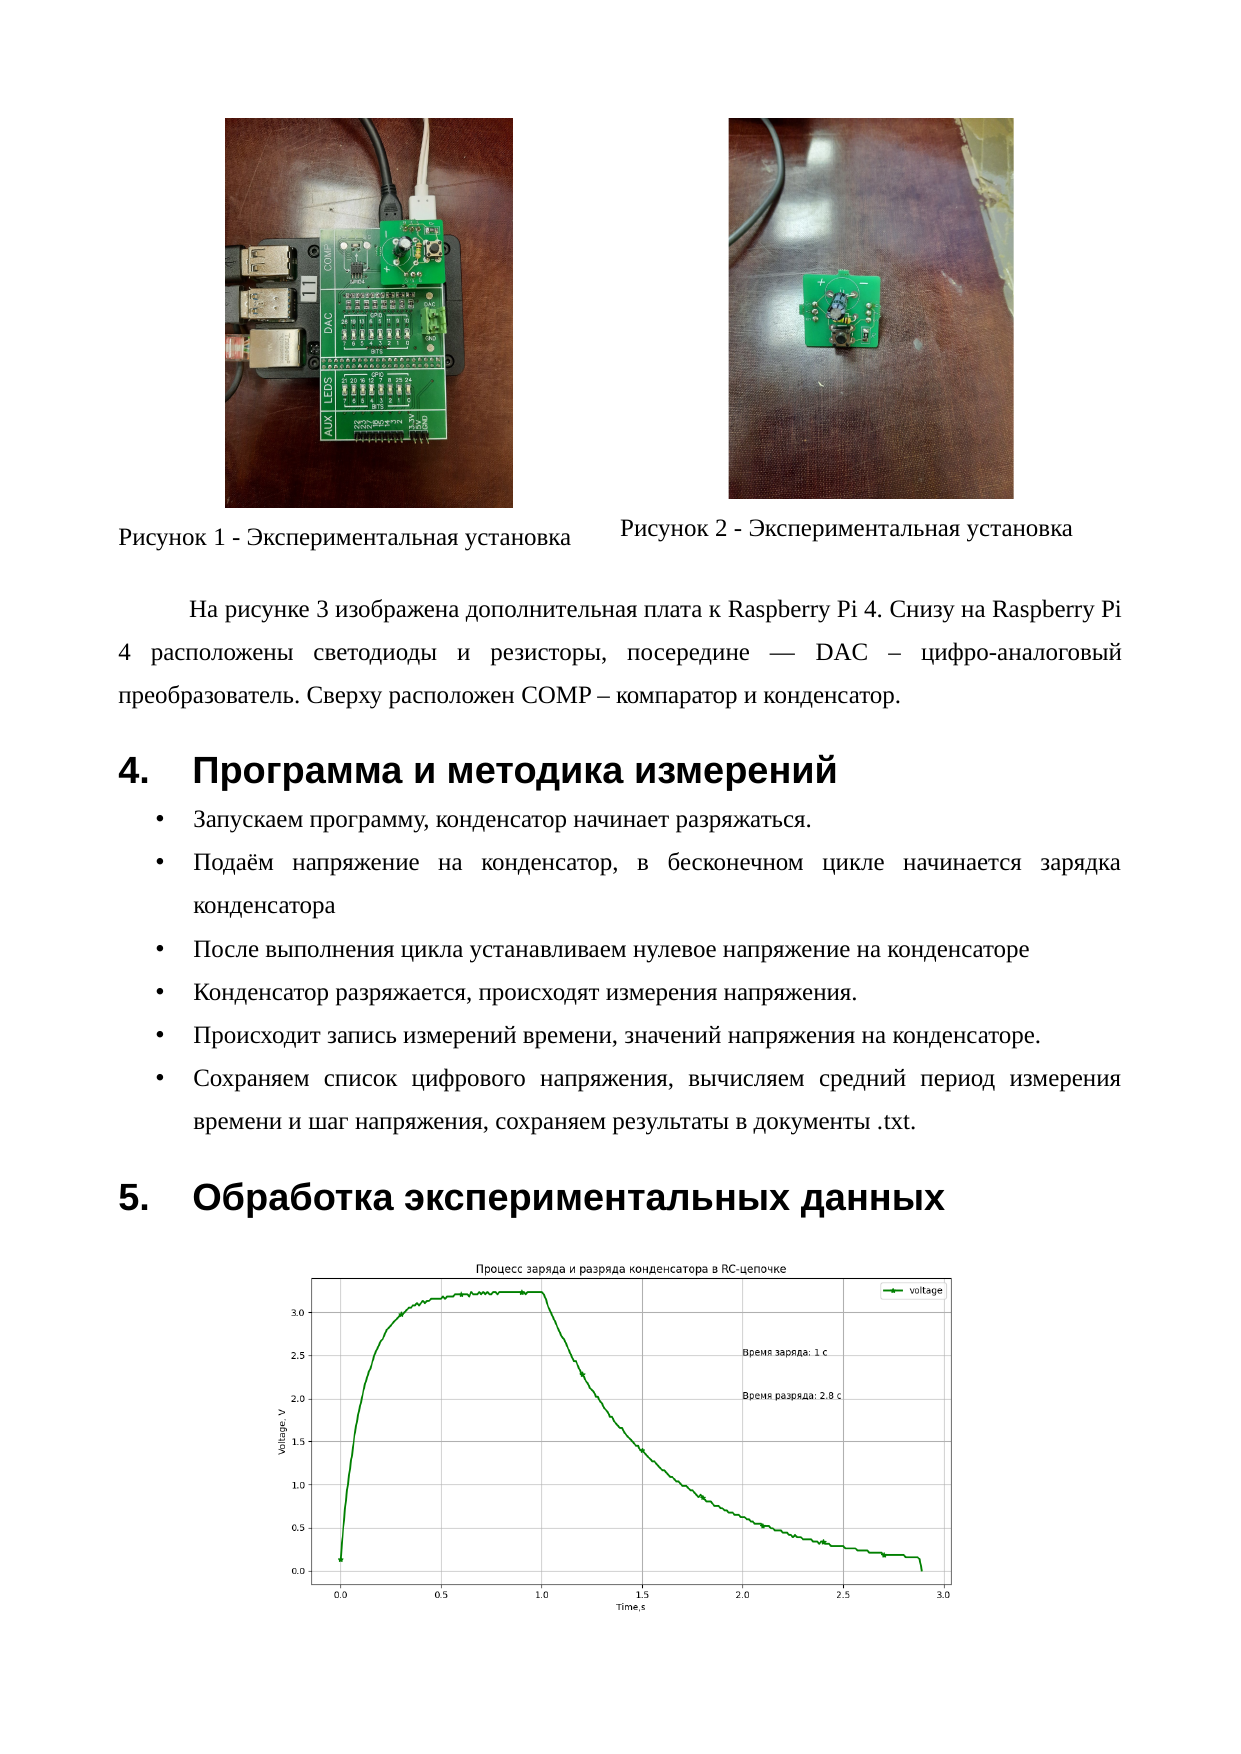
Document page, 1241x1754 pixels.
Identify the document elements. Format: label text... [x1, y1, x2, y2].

picture [728, 118, 1014, 499]
table_header Рисунок 1 - Экспериментальная установка [118, 118, 620, 551]
table_header Рисунок 2 - Экспериментальная установка [620, 118, 1122, 551]
picture [208, 1230, 1033, 1628]
list Конденсатор разряжается, происходят измерения напряжения. [156, 977, 1122, 1006]
text На рисунке 3 изображена дополнительная плата к Raspberry Pi 4. Снизу на Raspberry Pi 4 расположены светодиоды и резисторы, посередине — DAC – цифро-аналоговый преобразователь. Сверху расположен COMP – компаратор и конденсатор. [118, 594, 1122, 709]
list Подаём напряжение на конденсатор, в бесконечном цикле начинается зарядка конденсатора [156, 847, 1122, 919]
subtitle Обработка экспериментальных данных [118, 1174, 1122, 1218]
list После выполнения цикла устанавливаем нулевое напряжение на конденсаторе [156, 934, 1122, 962]
list Запускаем программу, конденсатор начинает разряжаться. [156, 804, 1122, 833]
list Сохраняем список цифрового напряжения, вычисляем средний период измерения времени и шаг напряжения, сохраняем результаты в документы .txt. [156, 1063, 1122, 1135]
list Происходит запись измерений времени, значений напряжения на конденсаторе. [156, 1020, 1122, 1049]
subtitle Программа и методика измерений [118, 748, 1122, 792]
picture [225, 118, 513, 508]
